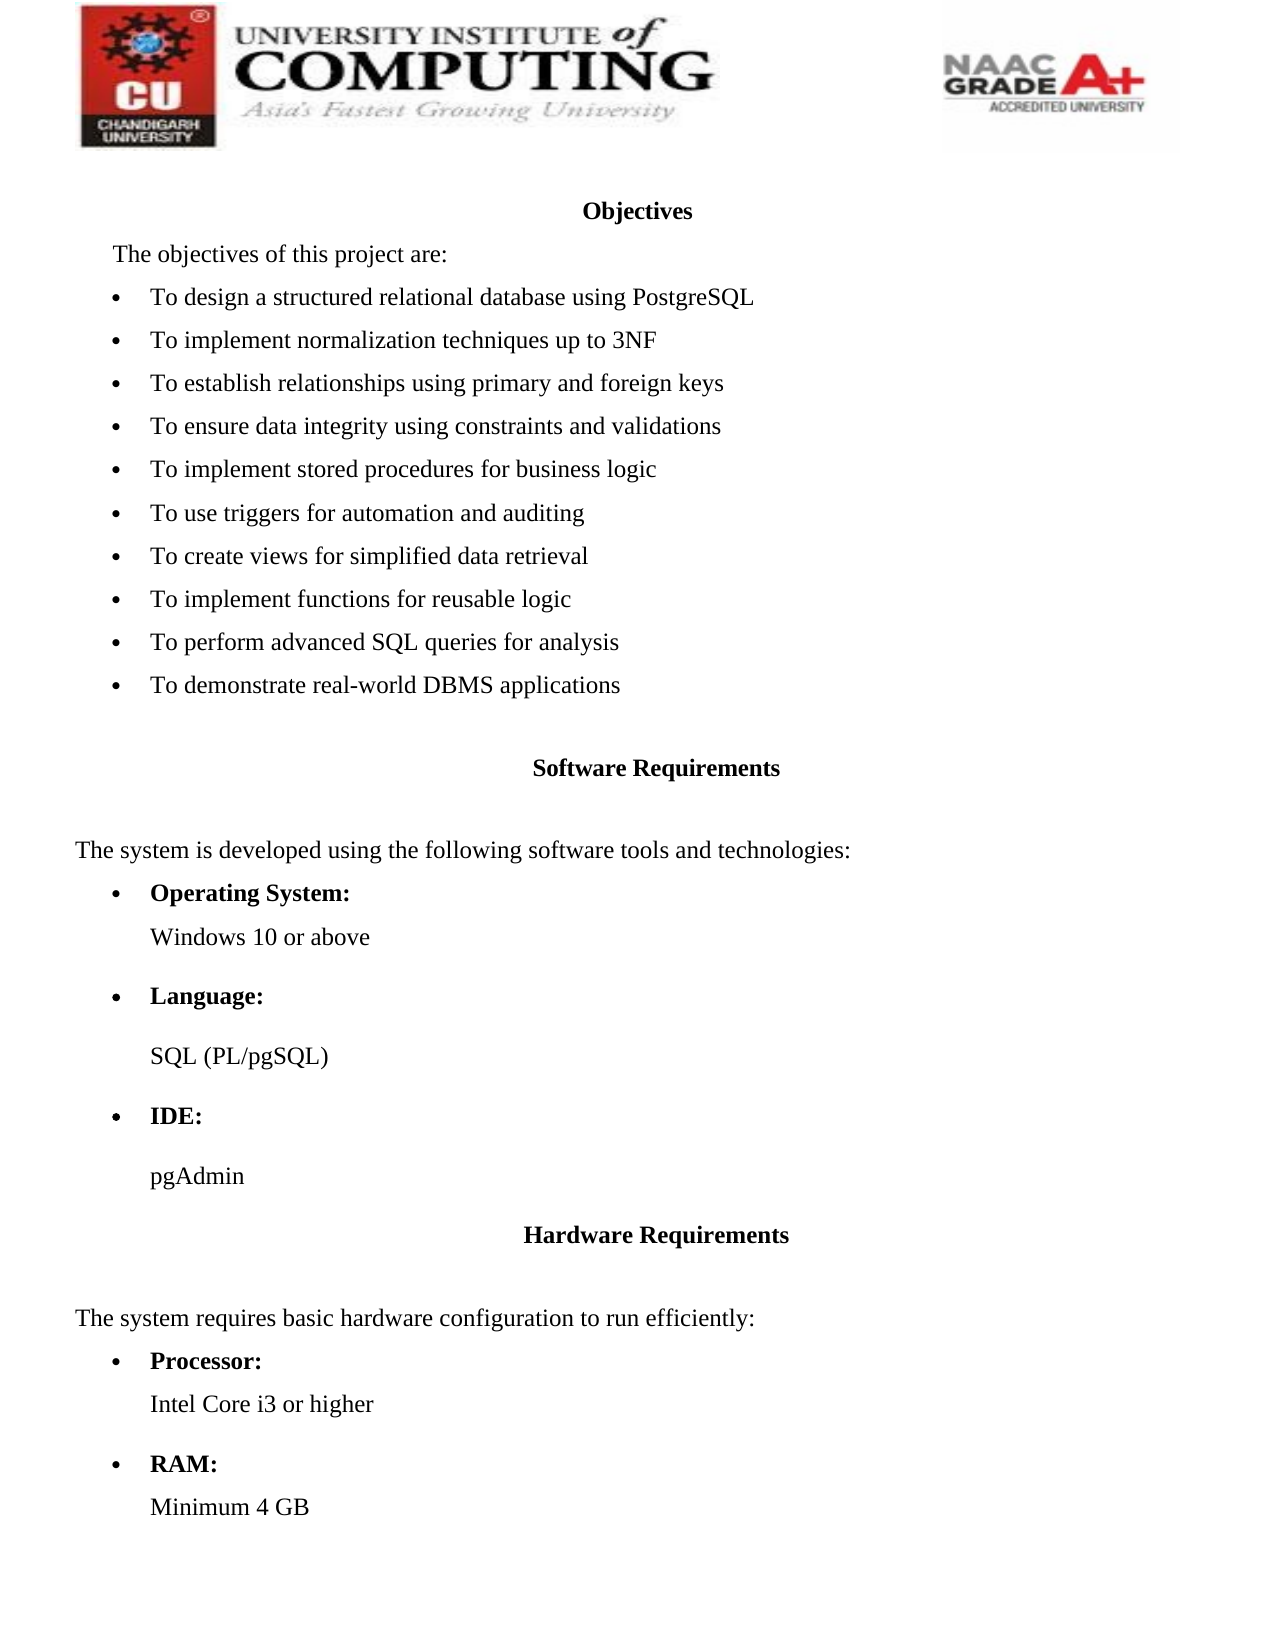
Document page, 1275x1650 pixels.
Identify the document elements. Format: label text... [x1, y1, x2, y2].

list To implement stored procedures for business logic [112, 454, 1200, 483]
list To demonstrate real-world DBMS applications [112, 670, 1200, 699]
picture [942, 0, 1181, 153]
list RAM: Minimum 4 GB [112, 1449, 1200, 1521]
list To use triggers for automation and auditing [112, 498, 1200, 526]
list Operating System: Windows 10 or above [112, 878, 1200, 950]
picture [75, 2, 720, 151]
list To ensure data integrity using constraints and validations [112, 411, 1200, 440]
list To create views for simplified data retrieval [112, 541, 1200, 569]
list To design a structured relational database using PostgreSQL [112, 282, 1200, 311]
text SQL (PL/pgSQL) [150, 1041, 1200, 1070]
list To implement functions for reusable logic [112, 584, 1200, 613]
list To implement normalization techniques up to 3NF [112, 325, 1200, 354]
text pgAdmin [150, 1161, 1200, 1189]
list To establish relationships using primary and foreign keys [112, 368, 1200, 397]
list To perform advanced SQL queries for analysis [112, 627, 1200, 656]
list Language: [112, 981, 1200, 1010]
subtitle Objectives [87, 196, 1188, 224]
list The objectives of this project are: [112, 239, 1200, 268]
text The system is developed using the following software tools and technologies: [75, 835, 1200, 864]
list Processor: Intel Core i3 or higher [112, 1346, 1200, 1418]
list Software Requirements [112, 753, 1200, 782]
text Hardware Requirements [75, 1221, 1200, 1249]
text The system requires basic hardware configuration to run efficiently: [75, 1303, 1200, 1332]
list IDE: [112, 1101, 1200, 1130]
